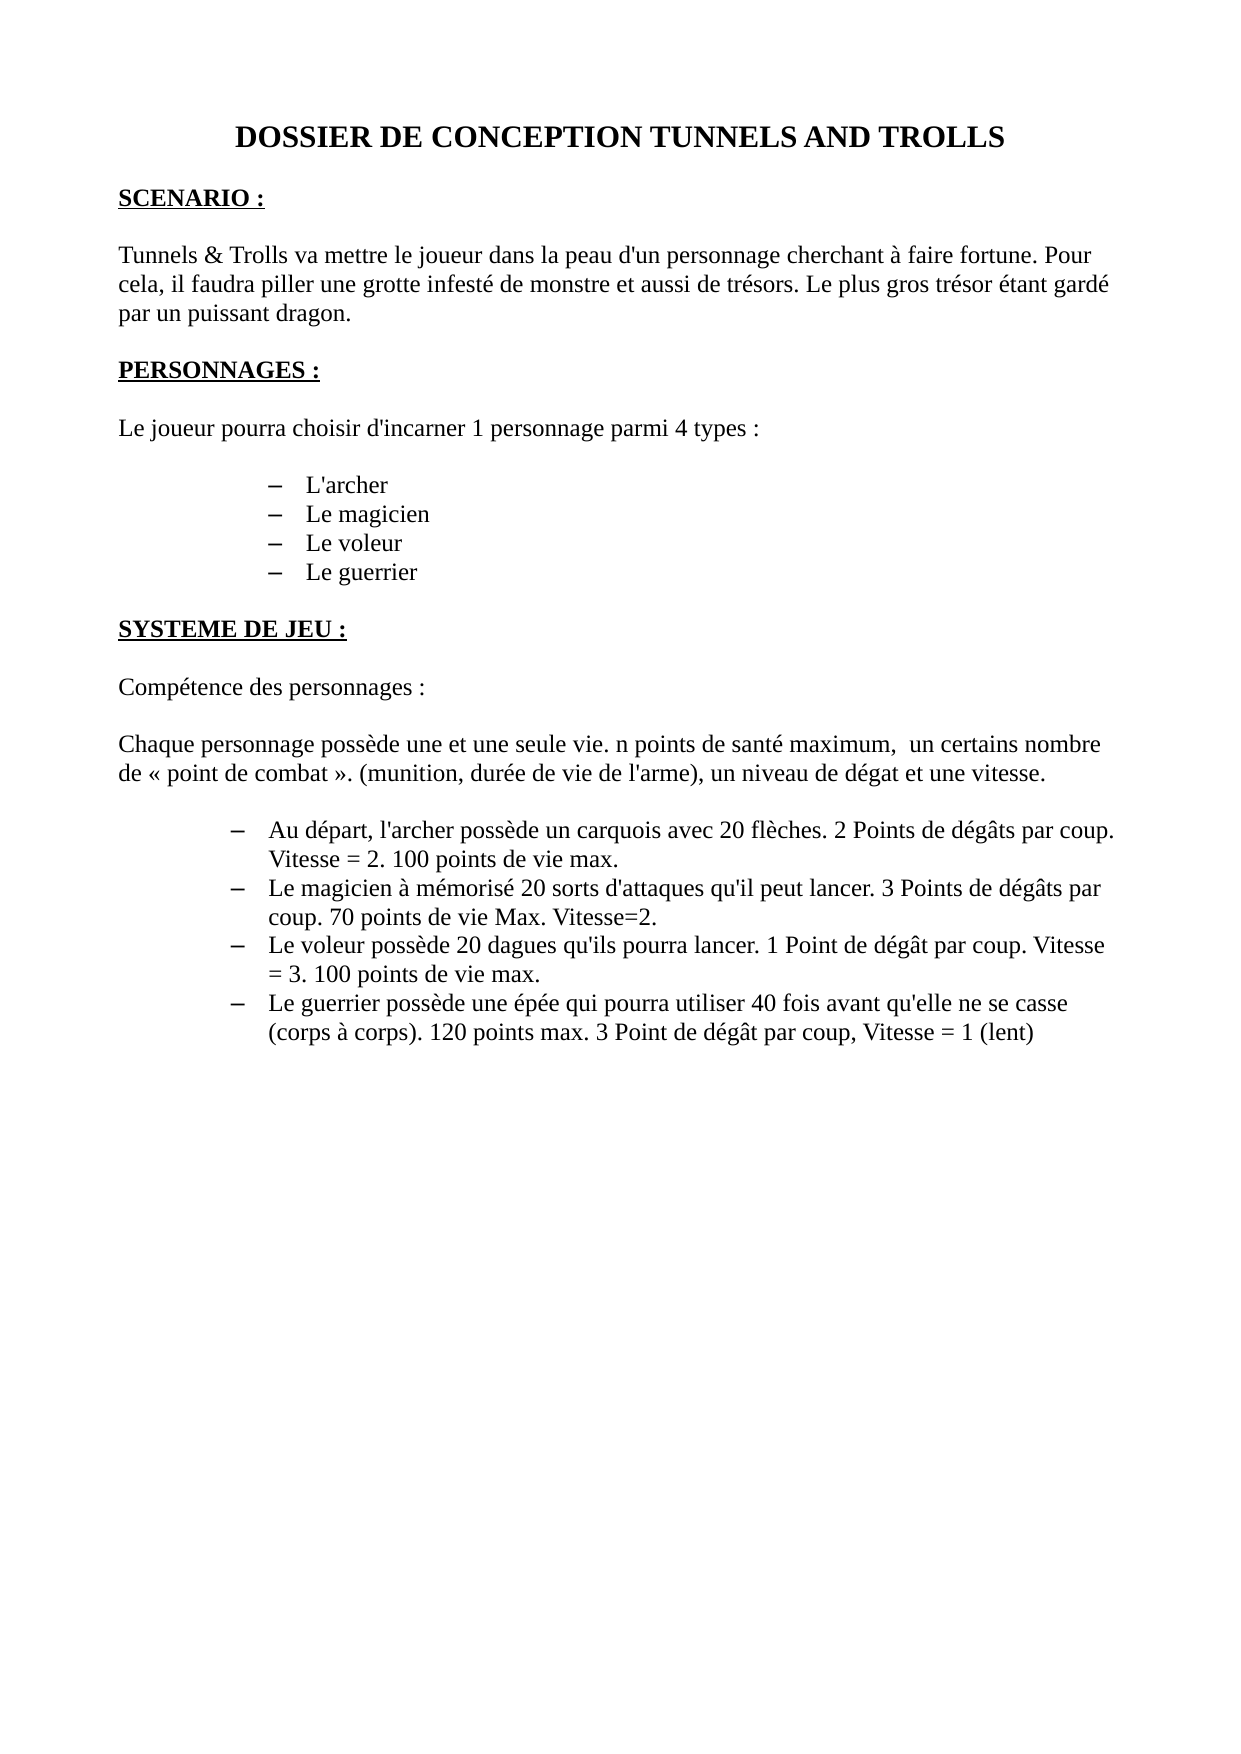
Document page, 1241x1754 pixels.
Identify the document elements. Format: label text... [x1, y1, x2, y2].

list Le guerrier [268, 557, 1122, 585]
text Compétence des personnages : [118, 672, 1122, 700]
text Chaque personnage possède une et une seule vie. n points de santé maximum, un certains nombre de « point de combat ». (munition, durée de vie de l'arme), un niveau de dégat et une vitesse. [118, 729, 1122, 787]
list L'archer [268, 470, 1122, 499]
text Tunnels & Trolls va mettre le joueur dans la peau d'un personnage cherchant à faire fortune. Pour cela, il faudra piller une grotte infesté de monstre et aussi de trésors. Le plus gros trésor étant gardé par un puissant dragon. [118, 240, 1122, 327]
text DOSSIER DE CONCEPTION TUNNELS AND TROLLS [118, 118, 1122, 154]
text PERSONNAGES : [118, 355, 1122, 384]
list Le magicien [268, 499, 1122, 528]
text Le joueur pourra choisir d'incarner 1 personnage parmi 4 types : [118, 413, 1122, 442]
text SCENARIO : [118, 183, 1122, 212]
list Le magicien à mémorisé 20 sorts d'attaques qu'il peut lancer. 3 Points de dégâts par coup. 70 points de vie Max. Vitesse=2. [231, 873, 1122, 930]
list Le voleur possède 20 dagues qu'ils pourra lancer. 1 Point de dégât par coup. Vitesse = 3. 100 points de vie max. [231, 930, 1122, 988]
list Au départ, l'archer possède un carquois avec 20 flèches. 2 Points de dégâts par coup. Vitesse = 2. 100 points de vie max. [231, 815, 1122, 873]
list Le voleur [268, 528, 1122, 557]
list Le guerrier possède une épée qui pourra utiliser 40 fois avant qu'elle ne se casse (corps à corps). 120 points max. 3 Point de dégât par coup, Vitesse = 1 (lent) [231, 988, 1122, 1045]
text SYSTEME DE JEU : [118, 614, 1122, 643]
